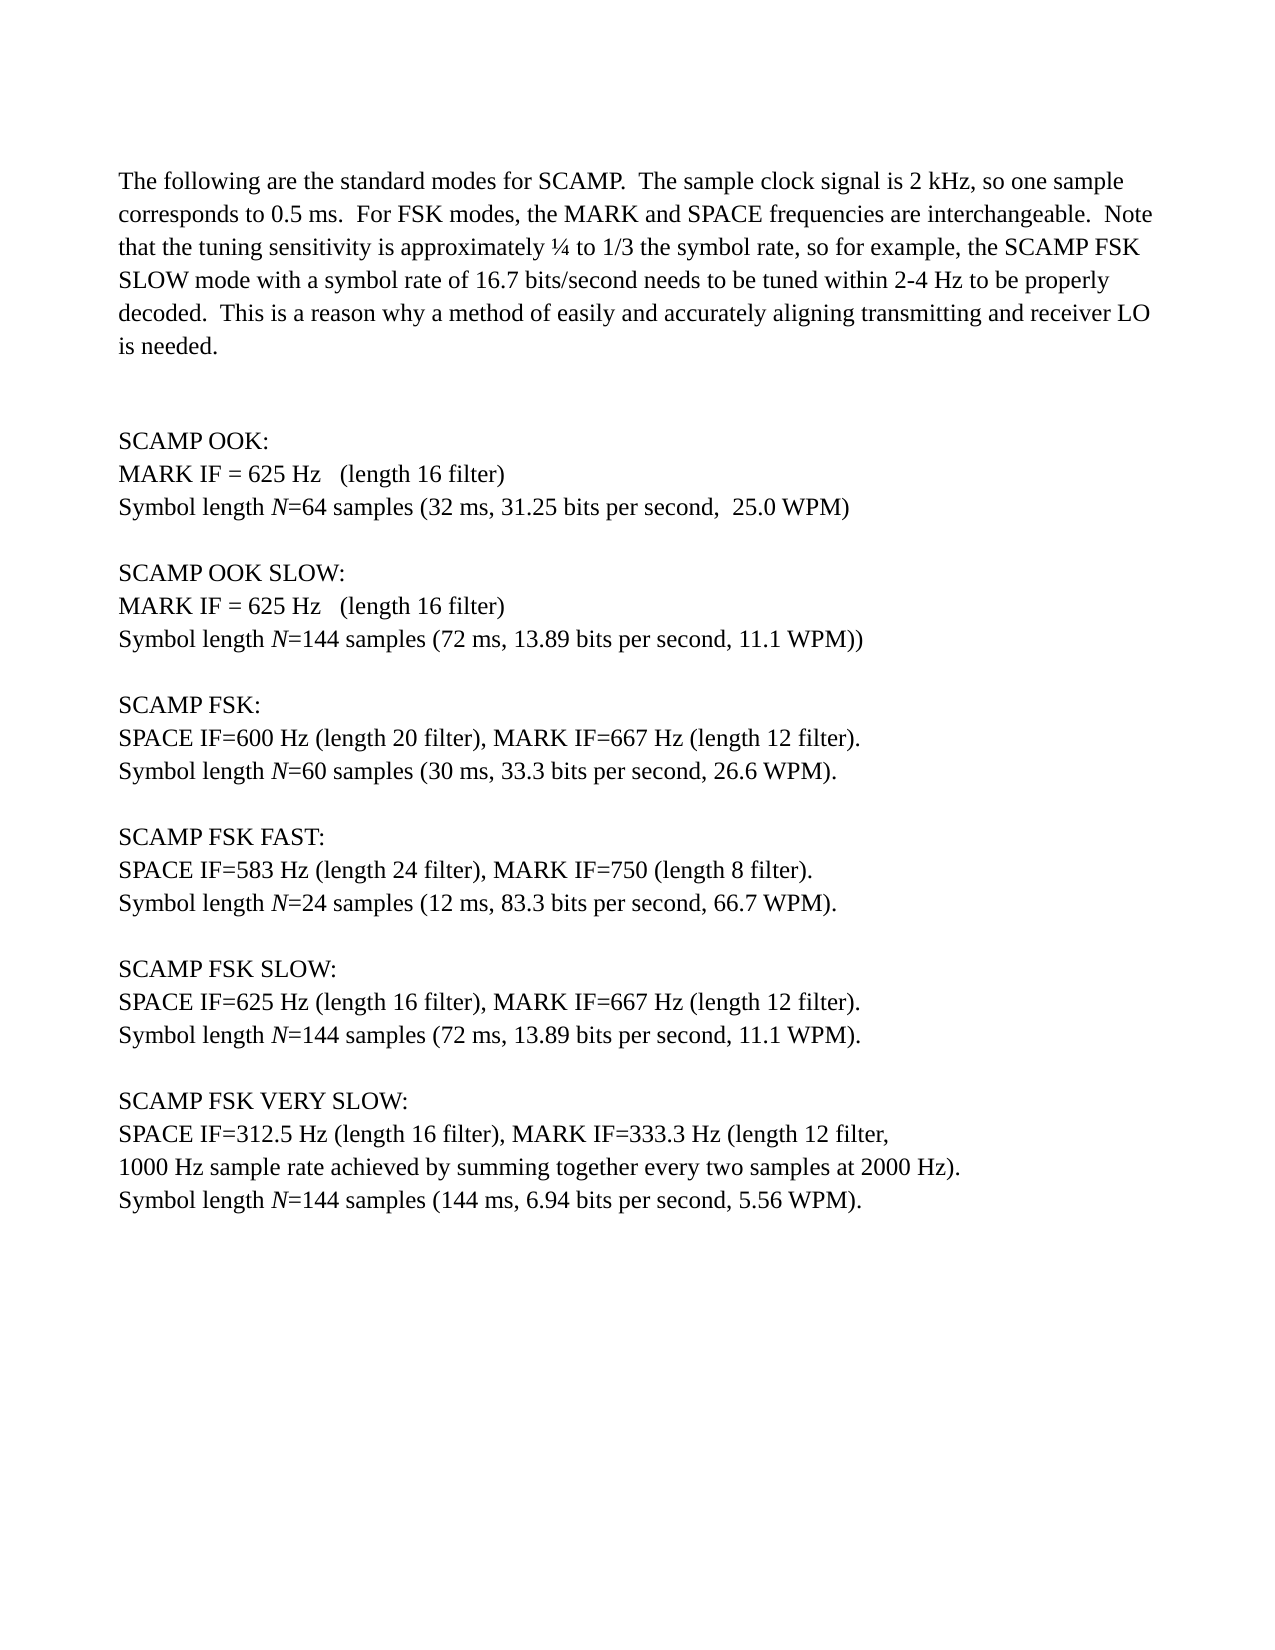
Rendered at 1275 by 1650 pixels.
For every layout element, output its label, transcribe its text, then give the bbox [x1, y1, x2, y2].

text SCAMP FSK FAST: [118, 822, 1157, 851]
text SPACE IF=625 Hz (length 16 filter), MARK IF=667 Hz (length 12 filter). [118, 987, 1157, 1016]
text 1000 Hz sample rate achieved by summing together every two samples at 2000 Hz). [118, 1152, 1157, 1181]
text Symbol length N=144 samples (72 ms, 13.89 bits per second, 11.1 WPM). [118, 1020, 1157, 1049]
text SCAMP FSK VERY SLOW: [118, 1086, 1157, 1115]
text Symbol length N=144 samples (72 ms, 13.89 bits per second, 11.1 WPM)) [118, 624, 1157, 653]
text SCAMP FSK SLOW: [118, 954, 1157, 983]
text SCAMP OOK SLOW: [118, 558, 1157, 587]
text MARK IF = 625 Hz (length 16 filter) [118, 459, 1157, 488]
text Symbol length N=60 samples (30 ms, 33.3 bits per second, 26.6 WPM). [118, 756, 1157, 785]
text The following are the standard modes for SCAMP. The sample clock signal is 2 kHz, so one sample corresponds to 0.5 ms. For FSK modes, the MARK and SPACE frequencies are interchangeable. Note that the tuning sensitivity is approximately ¼ to 1/3 the symbol rate, so for example, the SCAMP FSK SLOW mode with a symbol rate of 16.7 bits/second needs to be tuned within 2-4 Hz to be properly decoded. This is a reason why a method of easily and accurately aligning transmitting and receiver LO is needed. [118, 166, 1157, 359]
text SPACE IF=583 Hz (length 24 filter), MARK IF=750 (length 8 filter). [118, 855, 1157, 884]
text MARK IF = 625 Hz (length 16 filter) [118, 591, 1157, 620]
text Symbol length N=24 samples (12 ms, 83.3 bits per second, 66.7 WPM). [118, 888, 1157, 917]
text Symbol length N=144 samples (144 ms, 6.94 bits per second, 5.56 WPM). [118, 1186, 1157, 1214]
text SCAMP FSK: [118, 690, 1157, 719]
text SPACE IF=312.5 Hz (length 16 filter), MARK IF=333.3 Hz (length 12 filter, [118, 1119, 1157, 1148]
text SCAMP OOK: [118, 426, 1157, 455]
text SPACE IF=600 Hz (length 20 filter), MARK IF=667 Hz (length 12 filter). [118, 723, 1157, 752]
text Symbol length N=64 samples (32 ms, 31.25 bits per second, 25.0 WPM) [118, 492, 1157, 521]
